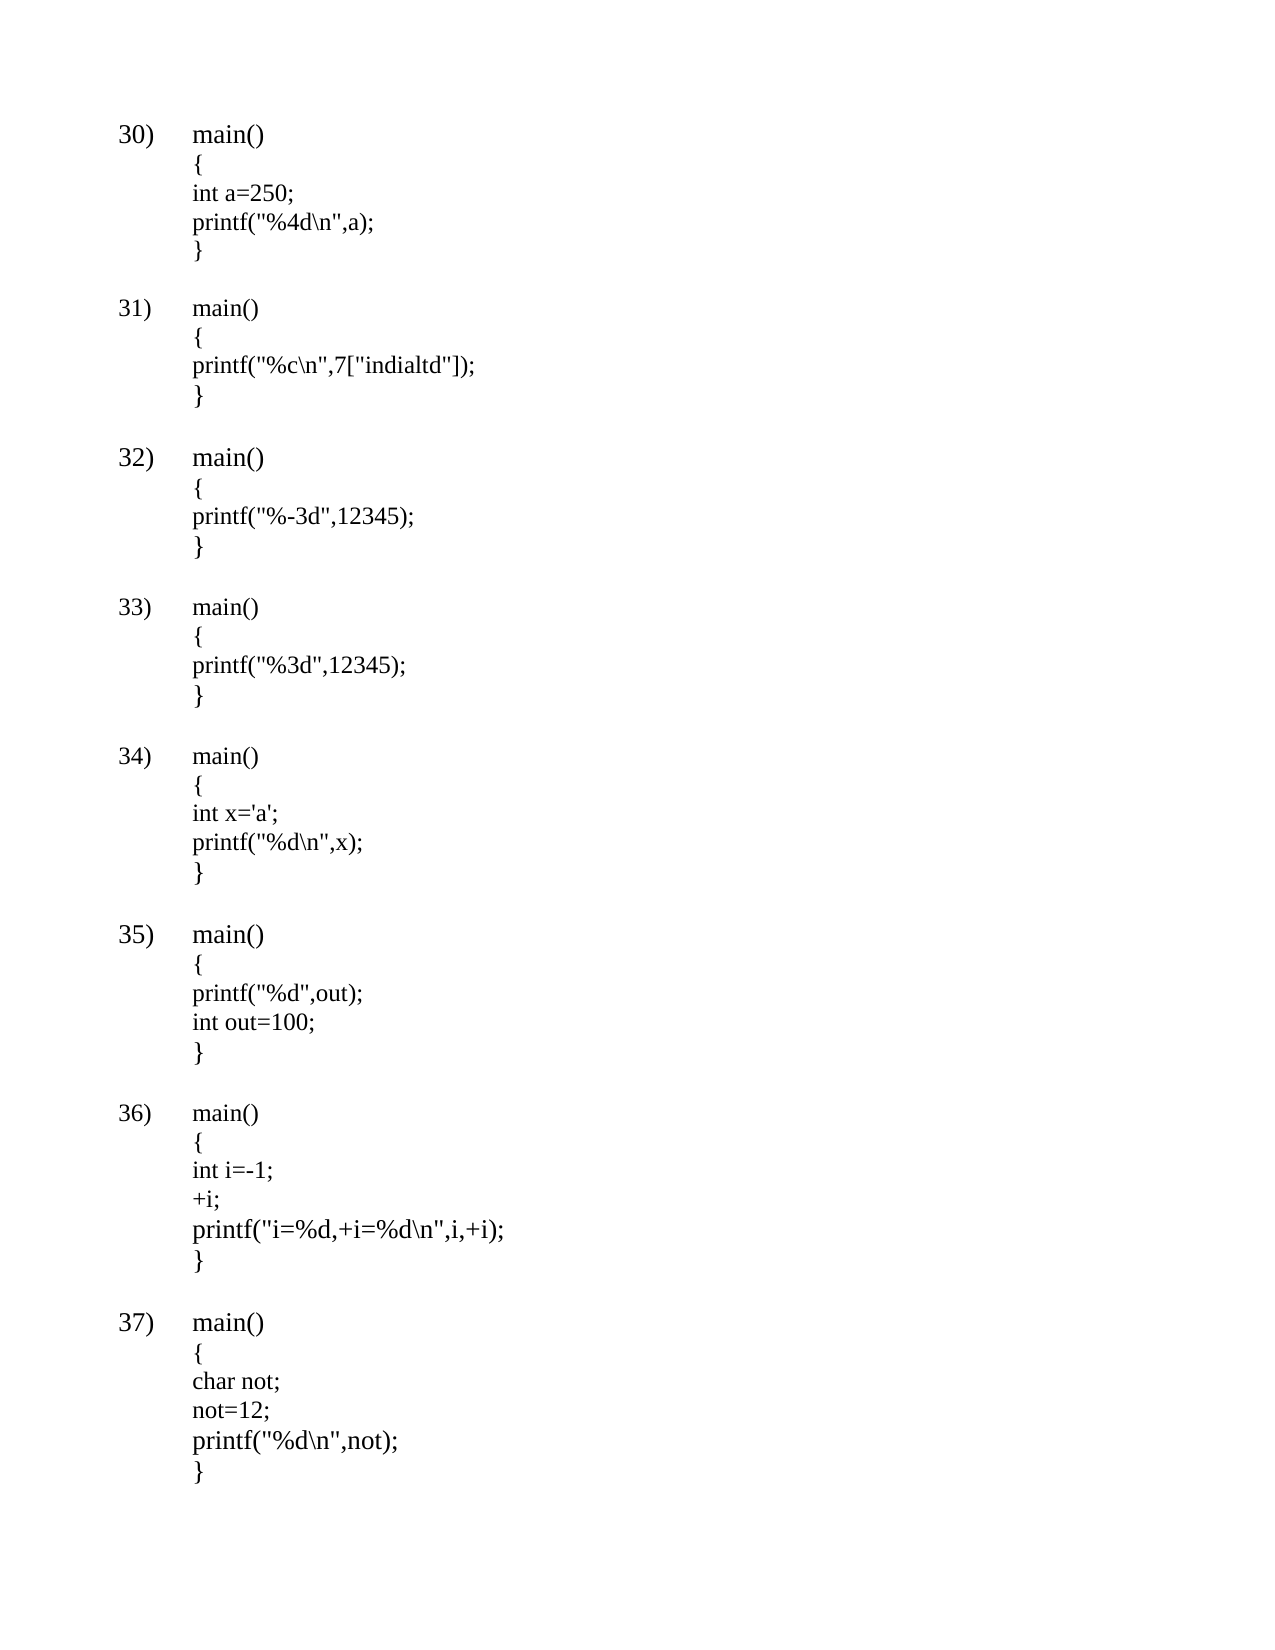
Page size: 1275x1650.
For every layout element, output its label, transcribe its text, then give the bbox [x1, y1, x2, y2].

text printf("%d\n",not); [118, 1424, 1157, 1455]
text { [118, 149, 1157, 178]
text 35) main() [118, 918, 1157, 949]
text printf("i=%d,+i=%d\n",i,+i); [118, 1213, 1157, 1244]
text } [118, 679, 1157, 710]
text } [118, 856, 1157, 887]
text { [118, 949, 1157, 978]
text 30) main() [118, 118, 1157, 149]
text { [118, 621, 1157, 650]
text 33) main() [118, 592, 1157, 621]
text printf("%d\n",x); [118, 827, 1157, 856]
text } [118, 1036, 1157, 1067]
text { [118, 1338, 1157, 1366]
text printf("%d",out); [118, 978, 1157, 1007]
text printf("%-3d",12345); [118, 501, 1157, 530]
text 32) main() [118, 442, 1157, 473]
text 31) main() [118, 293, 1157, 322]
text 34) main() [118, 741, 1157, 770]
text } [118, 236, 1157, 264]
text not=12; [118, 1395, 1157, 1424]
text int a=250; [118, 178, 1157, 207]
text printf("%3d",12345); [118, 650, 1157, 679]
text { [118, 473, 1157, 501]
text int out=100; [118, 1007, 1157, 1036]
text int x='a'; [118, 798, 1157, 827]
text { [118, 1127, 1157, 1156]
text int i=-1; [118, 1156, 1157, 1184]
text } [118, 1244, 1157, 1275]
text char not; [118, 1366, 1157, 1395]
text } [118, 379, 1157, 410]
text printf("%c\n",7["indialtd"]); [118, 351, 1157, 379]
text { [118, 770, 1157, 798]
text printf("%4d\n",a); [118, 207, 1157, 236]
text 37) main() [118, 1306, 1157, 1338]
text +i; [118, 1184, 1157, 1213]
text } [118, 530, 1157, 561]
text { [118, 322, 1157, 351]
text } [118, 1455, 1157, 1486]
text 36) main() [118, 1098, 1157, 1127]
